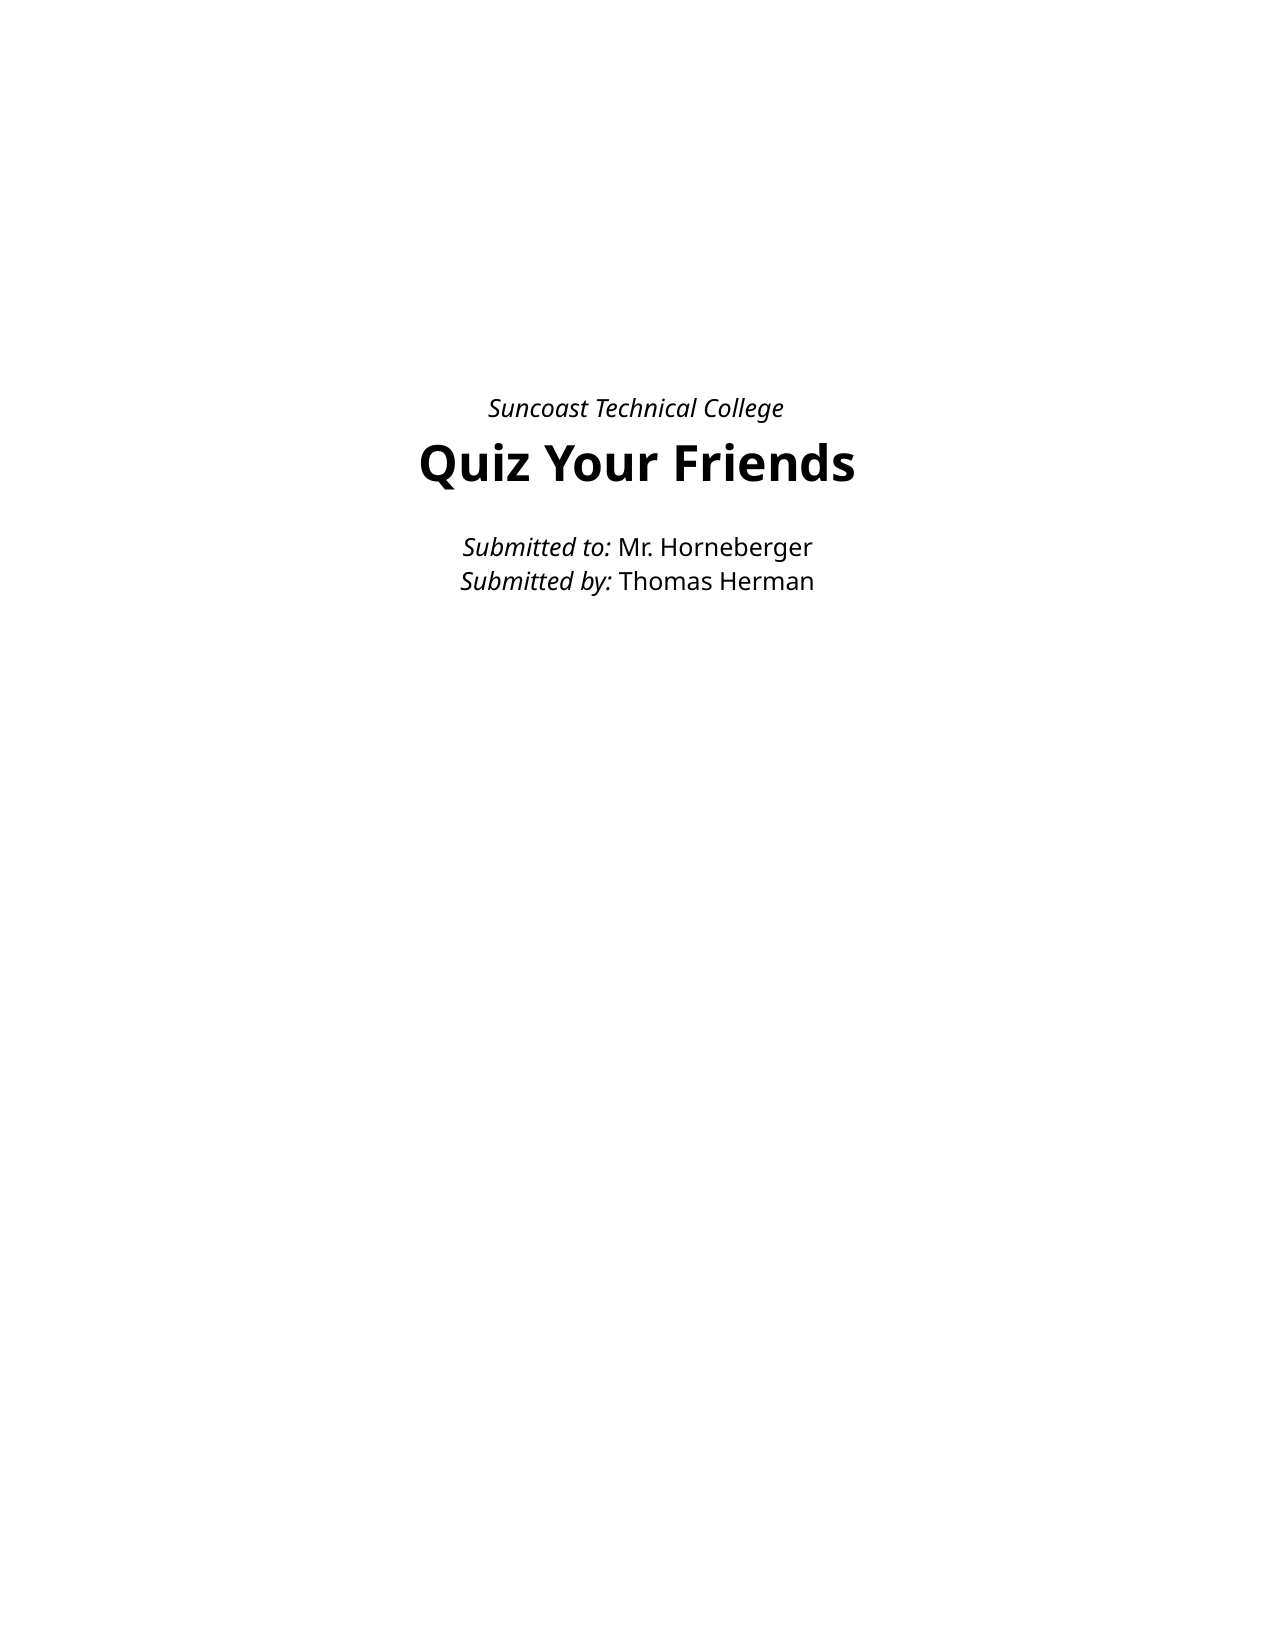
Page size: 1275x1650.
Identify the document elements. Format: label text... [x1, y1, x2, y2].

text Submitted to: Mr. Horneberger [118, 530, 1157, 564]
text Suncoast Technical College [118, 391, 1157, 425]
text Quiz Your Friends [118, 428, 1157, 496]
text Submitted by: Thomas Herman [118, 564, 1157, 598]
